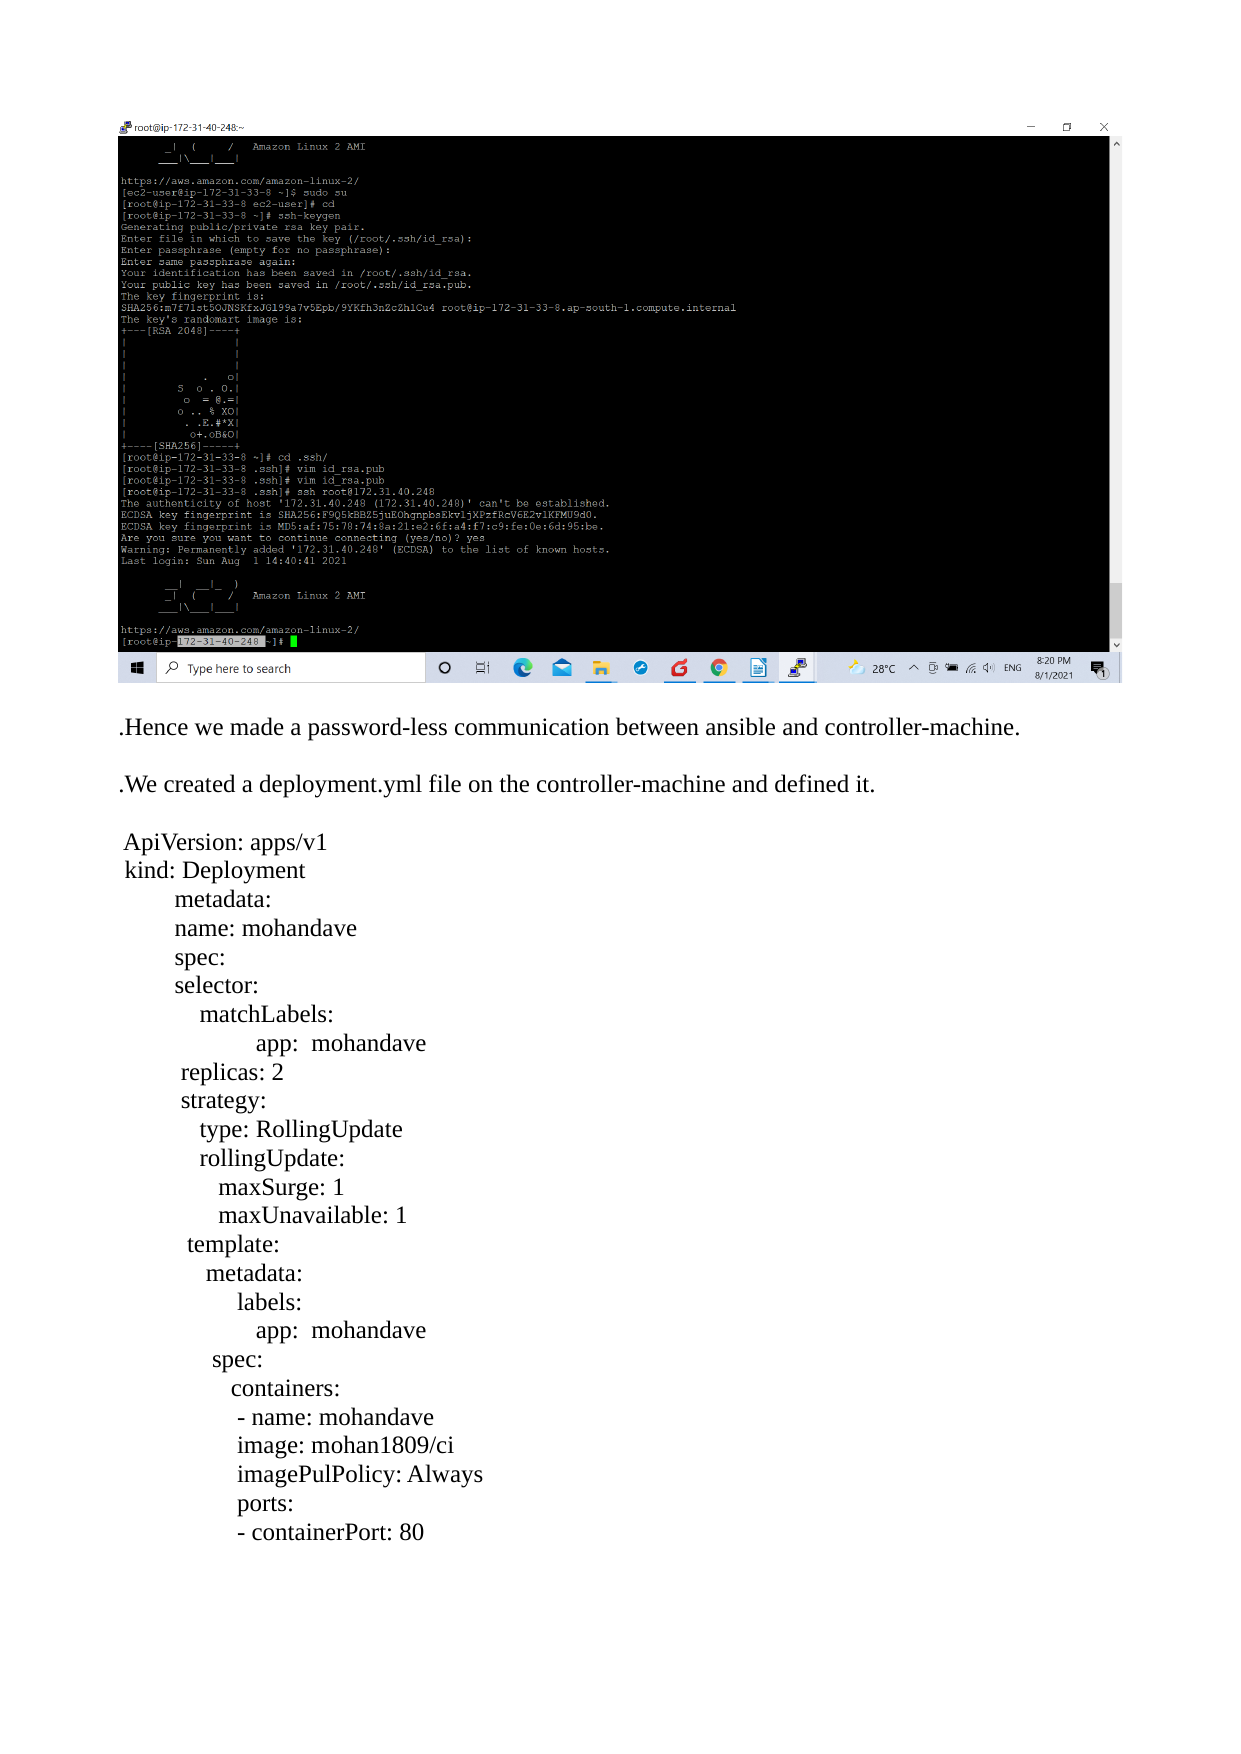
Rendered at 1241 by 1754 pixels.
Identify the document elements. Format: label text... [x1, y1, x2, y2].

text app: mohandave [118, 1028, 1122, 1057]
text kind: Deployment [118, 855, 1122, 884]
text spec: [118, 1344, 1122, 1373]
text name: mohandave [118, 913, 1122, 942]
text maxSurge: 1 [118, 1172, 1122, 1200]
text containers: [118, 1373, 1122, 1402]
text .Hence we made a password-less communication between ansible and controller-machine. [118, 712, 1122, 740]
text .We created a deployment.yml file on the controller-machine and defined it. [118, 769, 1122, 798]
text - name: mohandave [118, 1402, 1122, 1430]
text imagePulPolicy: Always [118, 1459, 1122, 1488]
text labels: [118, 1287, 1122, 1315]
text matchLabels: [118, 999, 1122, 1028]
text replicas: 2 [118, 1057, 1122, 1085]
text ApiVersion: apps/v1 [118, 827, 1122, 855]
text metadata: [118, 1258, 1122, 1287]
text strategy: [118, 1085, 1122, 1114]
text maxUnavailable: 1 [118, 1200, 1122, 1229]
text spec: [118, 942, 1122, 970]
text - containerPort: 80 [118, 1517, 1122, 1545]
text selector: [118, 970, 1122, 999]
text type: RollingUpdate [118, 1114, 1122, 1143]
text app: mohandave [118, 1315, 1122, 1344]
text ports: [118, 1488, 1122, 1517]
picture [118, 118, 1123, 683]
text image: mohan1809/ci [118, 1430, 1122, 1459]
text rollingUpdate: [118, 1143, 1122, 1172]
text template: [118, 1229, 1122, 1258]
text metadata: [118, 884, 1122, 913]
